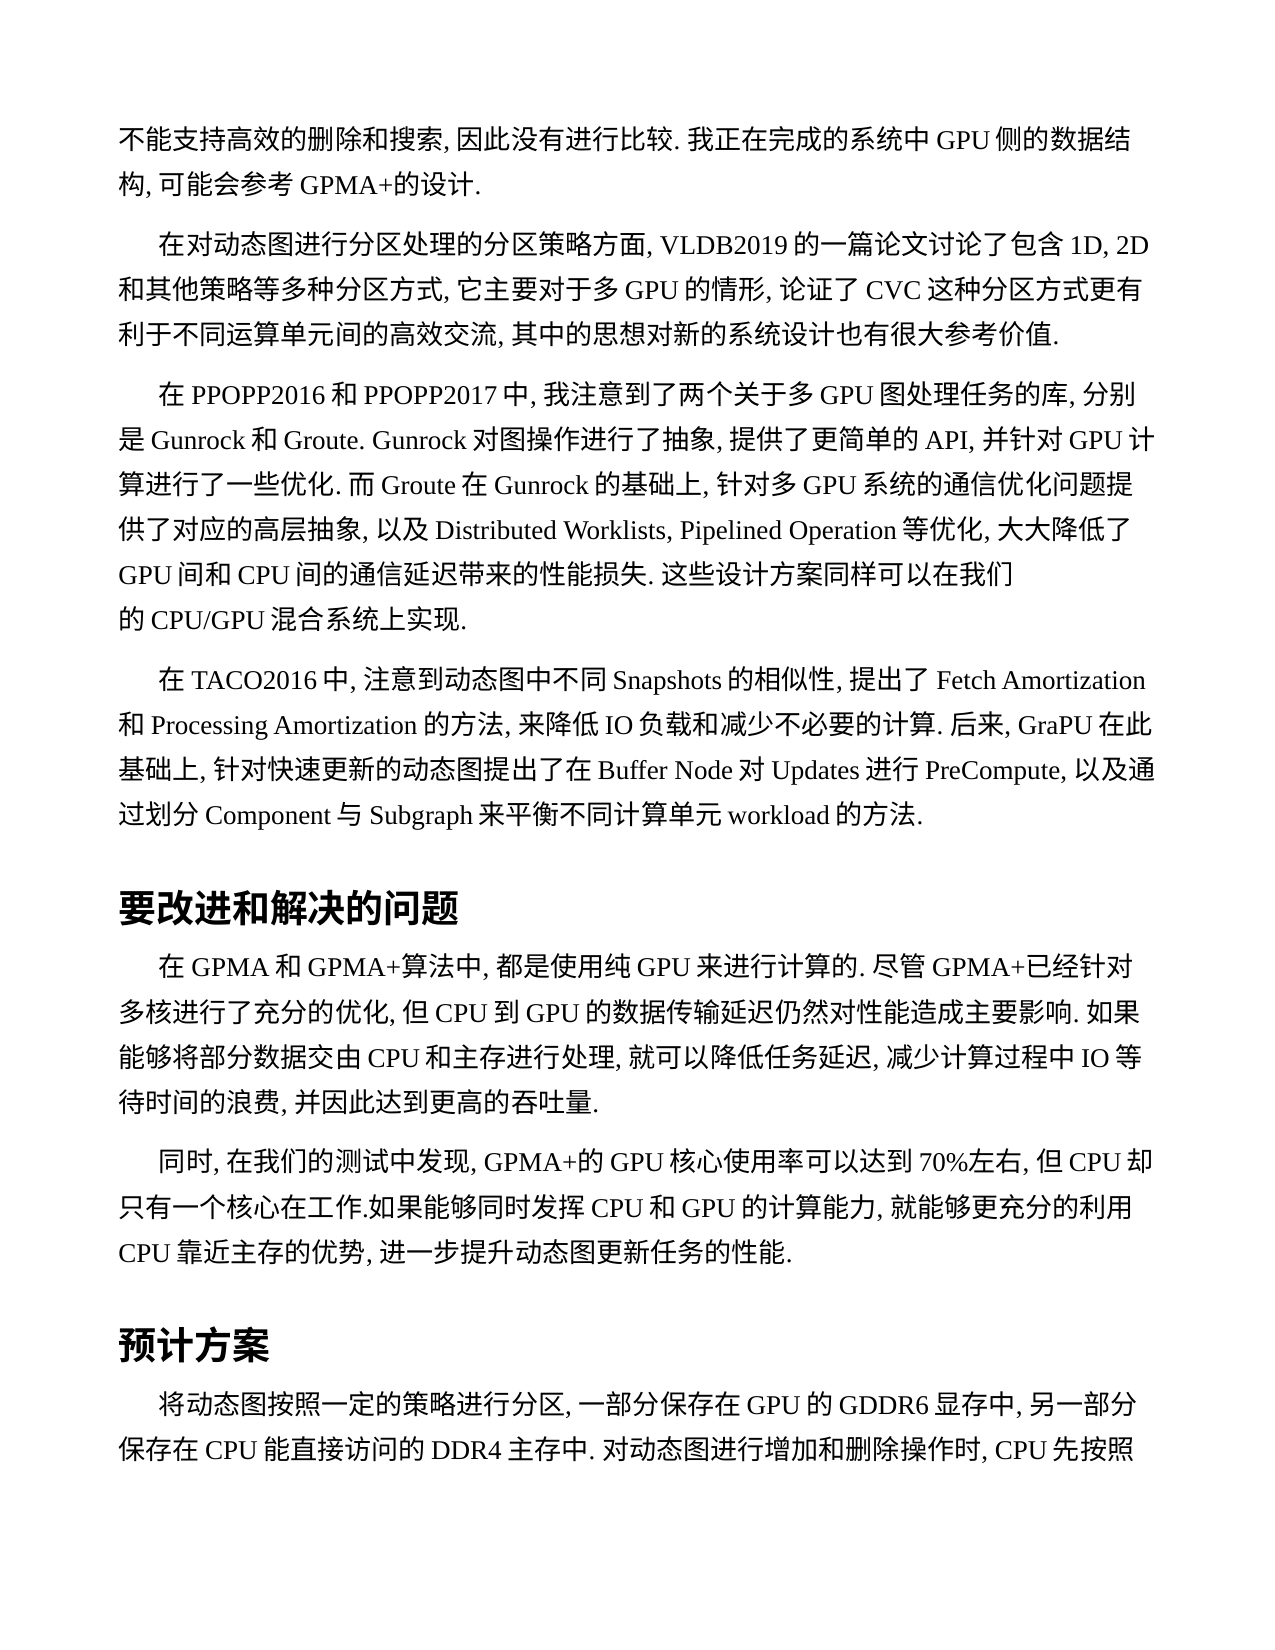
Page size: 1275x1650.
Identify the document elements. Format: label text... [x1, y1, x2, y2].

text 在对动态图进行分区处理的分区策略方面, VLDB2019的一篇论文讨论了包含1D, 2D和其他策略等多种分区方式, 它主要对于多GPU的情形, 论证了CVC这种分区方式更有利于不同运算单元间的高效交流, 其中的思想对新的系统设计也有很大参考价值. [118, 223, 1157, 352]
text 同时, 在我们的测试中发现, GPMA+的GPU核心使用率可以达到70%左右, 但CPU却只有一个核心在工作.如果能够同时发挥CPU和GPU的计算能力, 就能够更充分的利用CPU靠近主存的优势, 进一步提升动态图更新任务的性能. [118, 1140, 1157, 1270]
text 不能支持高效的删除和搜索, 因此没有进行比较. 我正在完成的系统中GPU侧的数据结构, 可能会参考GPMA+的设计. [118, 118, 1157, 202]
subtitle 要改进和解决的问题 [118, 878, 1157, 933]
text 在TACO2016中, 注意到动态图中不同Snapshots的相似性, 提出了Fetch Amortization和Processing Amortization的方法, 来降低IO负载和减少不必要的计算. 后来, GraPU在此基础上, 针对快速更新的动态图提出了在Buffer Node对Updates进行PreCompute, 以及通过划分Component与Subgraph来平衡不同计算单元workload的方法. [118, 658, 1157, 833]
text 在PPOPP2016和PPOPP2017中, 我注意到了两个关于多GPU图处理任务的库, 分别是Gunrock和Groute. Gunrock对图操作进行了抽象, 提供了更简单的API, 并针对GPU计算进行了一些优化. 而Groute在Gunrock的基础上, 针对多GPU系统的通信优化问题提供了对应的高层抽象, 以及Distributed Worklists, Pipelined Operation等优化, 大大降低了GPU间和CPU间的通信延迟带来的性能损失. 这些设计方案同样可以在我们的CPU/GPU混合系统上实现. [118, 373, 1157, 638]
text 在GPMA和GPMA+算法中, 都是使用纯GPU来进行计算的. 尽管GPMA+已经针对多核进行了充分的优化, 但CPU到GPU的数据传输延迟仍然对性能造成主要影响. 如果能够将部分数据交由CPU和主存进行处理, 就可以降低任务延迟, 减少计算过程中IO等待时间的浪费, 并因此达到更高的吞吐量. [118, 945, 1157, 1120]
subtitle 预计方案 [118, 1315, 1157, 1370]
text 将动态图按照一定的策略进行分区, 一部分保存在GPU的GDDR6显存中, 另一部分保存在CPU能直接访问的DDR4主存中. 对动态图进行增加和删除操作时, CPU先按照 [118, 1383, 1157, 1467]
